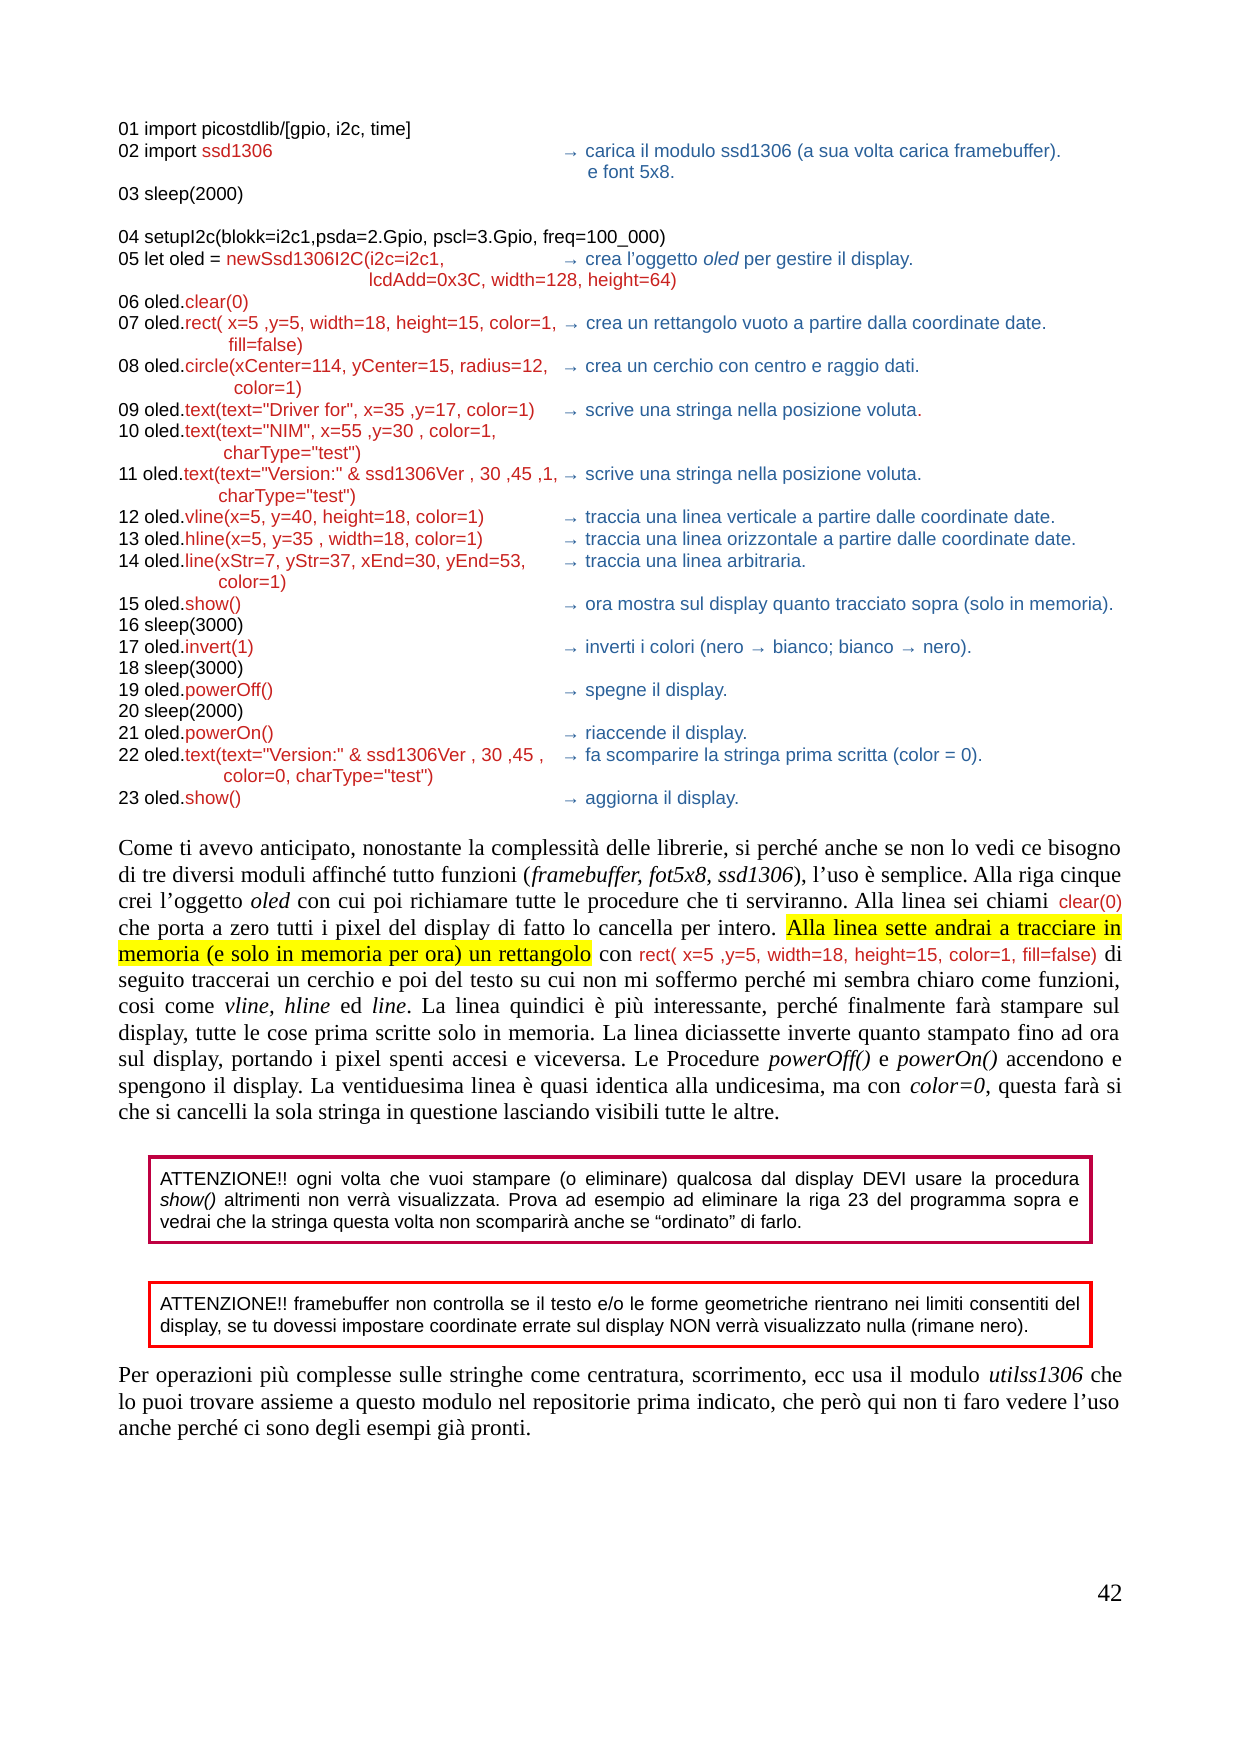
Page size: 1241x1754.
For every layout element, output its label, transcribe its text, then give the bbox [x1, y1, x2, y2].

text 12 oled.vline(x=5, y=40, height=18, color=1) → traccia una linea verticale a partire dalle coordinate date. [118, 506, 1122, 528]
text lcdAdd=0x3C, width=128, height=64) [118, 269, 1122, 291]
text Per operazioni più complesse sulle stringhe come centratura, scorrimento, ecc usa il modulo utilss1306 che lo puoi trovare assieme a questo modulo nel repositorie prima indicato, che però qui non ti faro vedere l’uso anche perché ci sono degli esempi già pronti. [118, 1362, 1122, 1441]
text ATTENZIONE!! ogni volta che vuoi stampare (o eliminare) qualcosa dal display DEVI usare la procedura show() altrimenti non verrà visualizzata. Prova ad esempio ad eliminare la riga 23 del programma sopra e vedrai che la stringa questa volta non scomparirà anche se “ordinato” di farlo. [160, 1167, 1081, 1232]
text ATTENZIONE!! framebuffer non controlla se il testo e/o le forme geometriche rientrano nei limiti consentiti del display, se tu dovessi impostare coordinate errate sul display NON verrà visualizzato nulla (rimane nero). [160, 1293, 1081, 1336]
text 11 oled.text(text="Version:" & ssd1306Ver , 30 ,45 ,1, → scrive una stringa nella posizione voluta. [118, 463, 1122, 485]
text 03 sleep(2000) [118, 183, 1122, 204]
text color=1) [118, 571, 1122, 592]
text fill=false) [118, 334, 1122, 355]
text color=0, charType="test") [118, 765, 1122, 787]
text 16 sleep(3000) [118, 614, 1122, 636]
text charType="test") [118, 442, 1122, 463]
text color=1) [118, 377, 1122, 398]
text 22 oled.text(text="Version:" & ssd1306Ver , 30 ,45 , → fa scomparire la stringa prima scritta (color = 0). [118, 743, 1122, 765]
text Come ti avevo anticipato, nonostante la complessità delle librerie, si perché anche se non lo vedi ce bisogno di tre diversi moduli affinché tutto funzioni (framebuffer, fot5x8, ssd1306), l’uso è semplice. Alla riga cinque crei l’oggetto oled con cui poi richiamare tutte le procedure che ti serviranno. Alla linea sei chiami clear(0) che porta a zero tutti i pixel del display di fatto lo cancella per intero. Alla linea sette andrai a tracciare in memoria (e solo in memoria per ora) un rettangolo con rect( x=5 ,y=5, width=18, height=15, color=1, fill=false) di seguito traccerai un cerchio e poi del testo su cui non mi soffermo perché mi sembra chiaro come funzioni, cosi come vline, hline ed line. La linea quindici è più interessante, perché finalmente farà stampare sul display, tutte le cose prima scritte solo in memoria. La linea diciassette inverte quanto stampato fino ad ora sul display, portando i pixel spenti accesi e viceversa. Le Procedure powerOff() e powerOn() accendono e spengono il display. La ventiduesima linea è quasi identica alla undicesima, ma con color=0, questa farà si che si cancelli la sola stringa in questione lasciando visibili tutte le altre. [118, 834, 1122, 1124]
text 01 import picostdlib/[gpio, i2c, time] [118, 118, 1122, 140]
text 10 oled.text(text="NIM", x=55 ,y=30 , color=1, [118, 420, 1122, 442]
text charType="test") [118, 485, 1122, 506]
text 15 oled.show() → ora mostra sul display quanto tracciato sopra (solo in memoria). [118, 592, 1122, 614]
text 17 oled.invert(1) → inverti i colori (nero → bianco; bianco → nero). [118, 636, 1122, 657]
text 08 oled.circle(xCenter=114, yCenter=15, radius=12, → crea un cerchio con centro e raggio dati. [118, 355, 1122, 377]
text 20 sleep(2000) [118, 700, 1122, 722]
text 18 sleep(3000) [118, 657, 1122, 679]
text 09 oled.text(text="Driver for", x=35 ,y=17, color=1) → scrive una stringa nella posizione voluta. [118, 398, 1122, 420]
text 06 oled.clear(0) [118, 291, 1122, 312]
text 07 oled.rect( x=5 ,y=5, width=18, height=15, color=1, → crea un rettangolo vuoto a partire dalla coordinate date. [118, 312, 1122, 334]
text 19 oled.powerOff() → spegne il display. [118, 679, 1122, 700]
text e font 5x8. [118, 161, 1122, 183]
text 21 oled.powerOn() → riaccende il display. [118, 722, 1122, 743]
text 05 let oled = newSsd1306I2C(i2c=i2c1, → crea l’oggetto oled per gestire il display. [118, 247, 1122, 269]
text 04 setupI2c(blokk=i2c1,psda=2.Gpio, pscl=3.Gpio, freq=100_000) [118, 226, 1122, 247]
text 13 oled.hline(x=5, y=35 , width=18, color=1) → traccia una linea orizzontale a partire dalle coordinate date. [118, 528, 1122, 549]
text 23 oled.show() → aggiorna il display. [118, 787, 1122, 808]
text 14 oled.line(xStr=7, yStr=37, xEnd=30, yEnd=53, → traccia una linea arbitraria. [118, 549, 1122, 571]
text 02 import ssd1306 → carica il modulo ssd1306 (a sua volta carica framebuffer). [118, 140, 1122, 161]
